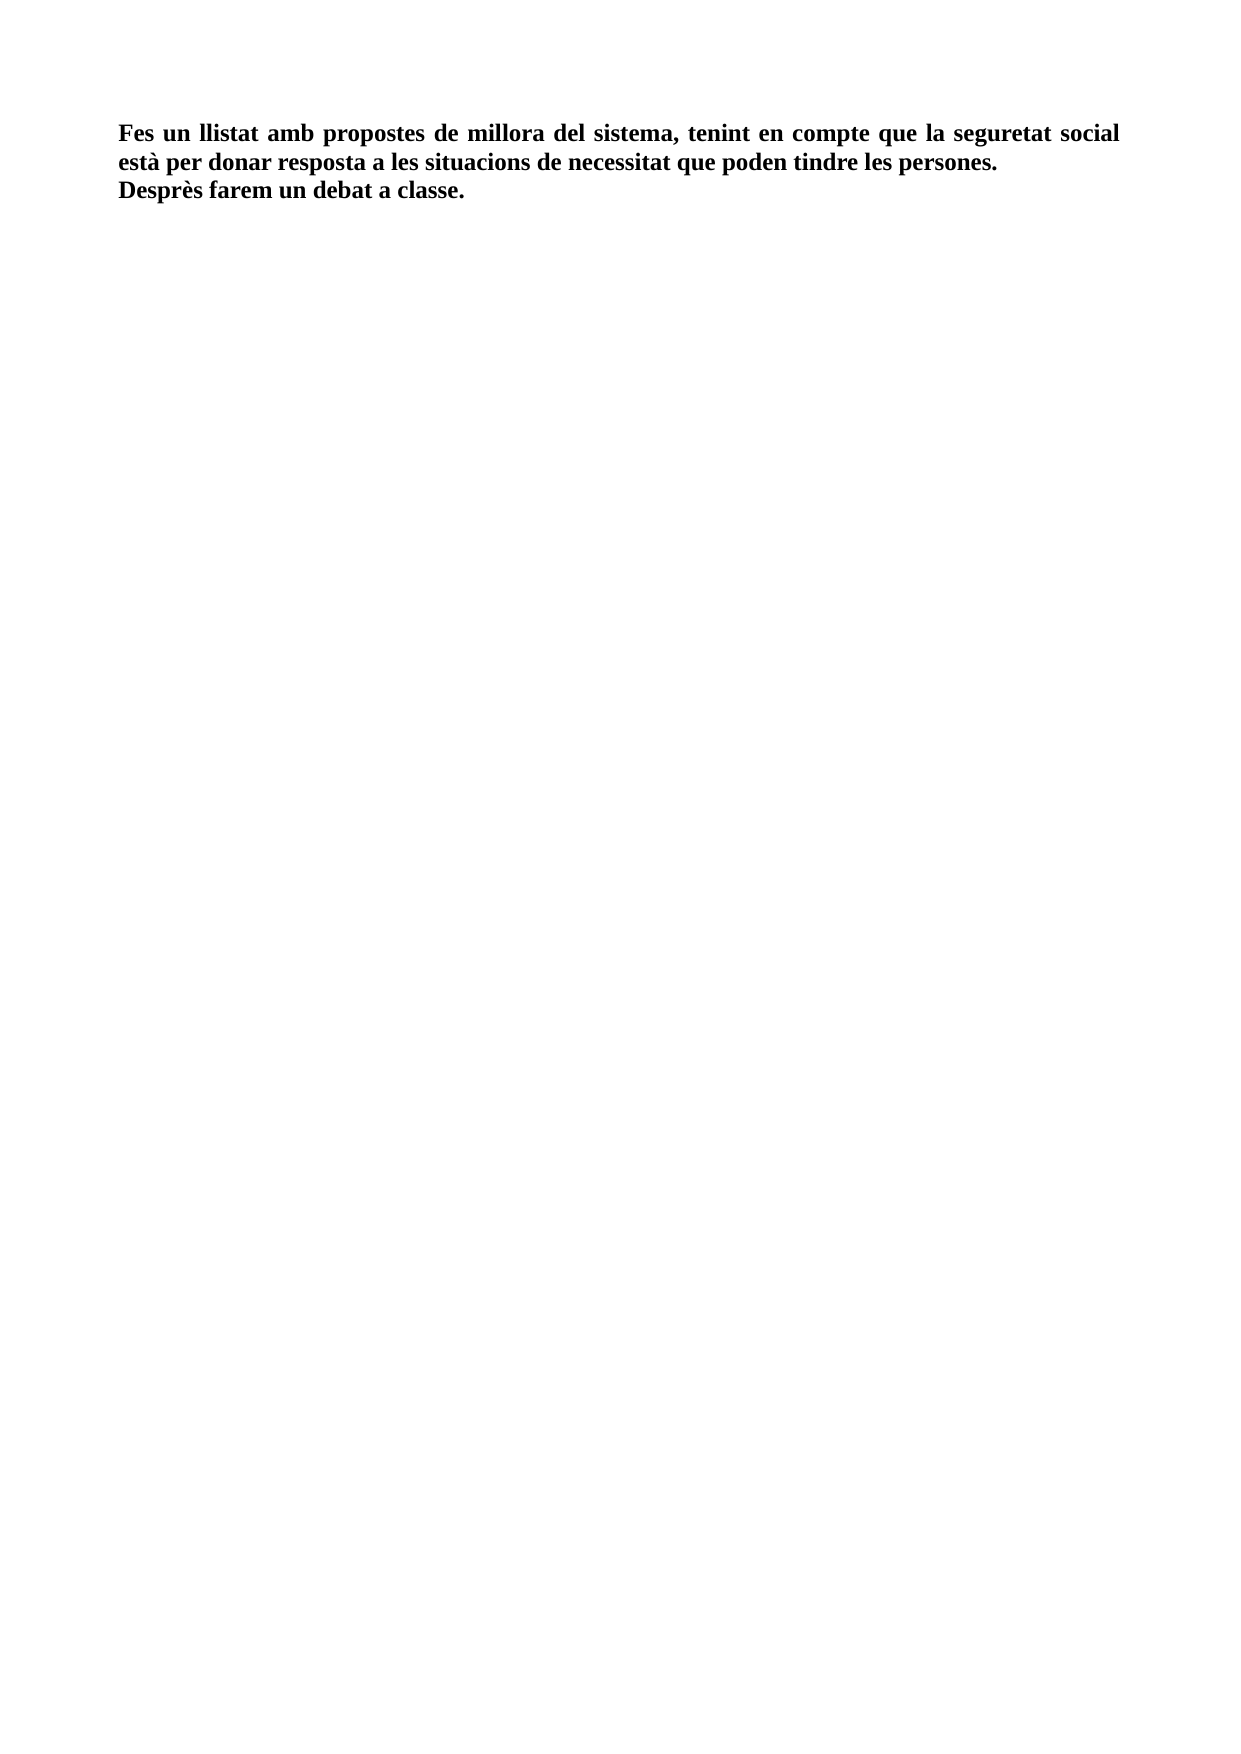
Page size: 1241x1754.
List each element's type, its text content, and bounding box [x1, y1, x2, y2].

text Fes un llistat amb propostes de millora del sistema, tenint en compte que la seguretat social està per donar resposta a les situacions de necessitat que poden tindre les persones. [118, 118, 1122, 176]
text Desprès farem un debat a classe. [118, 176, 1122, 204]
